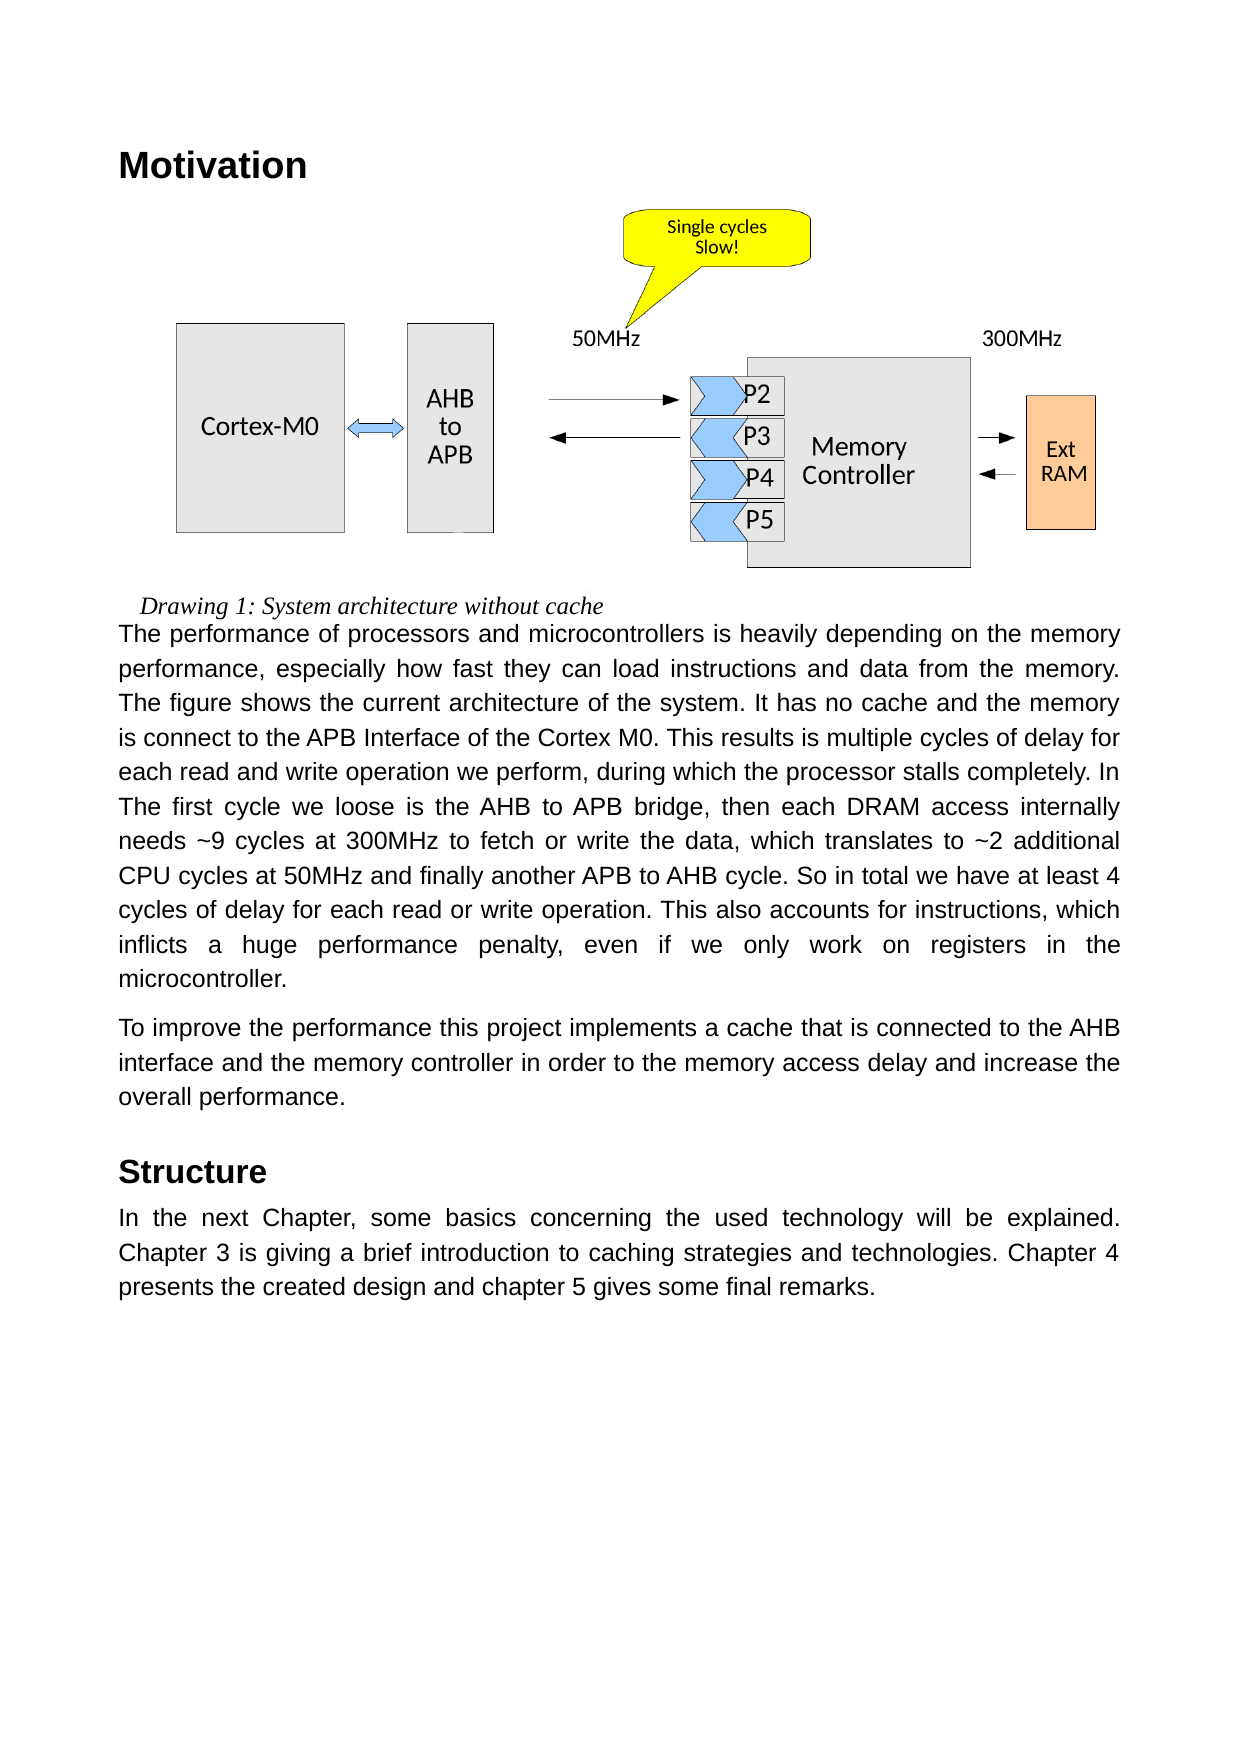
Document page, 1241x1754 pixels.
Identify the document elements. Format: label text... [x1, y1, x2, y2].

subtitle Structure [118, 1152, 1122, 1191]
picture [139, 187, 1110, 591]
subtitle Motivation [118, 143, 1122, 187]
text In the next Chapter, some basics concerning the used technology will be explained. Chapter 3 is giving a brief introduction to caching strategies and technologies. Chapter 4 presents the created design and chapter 5 gives some final remarks. [118, 1203, 1122, 1301]
text To improve the performance this project implements a cache that is connected to the AHB interface and the memory controller in order to the memory access delay and increase the overall performance. [118, 1013, 1122, 1111]
text The performance of processors and microcontrollers is heavily depending on the memory performance, especially how fast they can load instructions and data from the memory. The figure shows the current architecture of the system. It has no cache and the memory is connect to the APB Interface of the Cortex M0. This results is multiple cycles of delay for each read and write operation we perform, during which the processor stalls completely. In The first cycle we loose is the AHB to APB bridge, then each DRAM access internally needs ~9 cycles at 300MHz to fetch or write the data, which translates to ~2 additional CPU cycles at 50MHz and finally another APB to AHB cycle. So in total we have at least 4 cycles of delay for each read or write operation. This also accounts for instructions, which inflicts a huge performance penalty, even if we only work on registers in the microcontroller. [118, 199, 1122, 993]
text Drawing 1: System architecture without cache [139, 591, 1110, 619]
